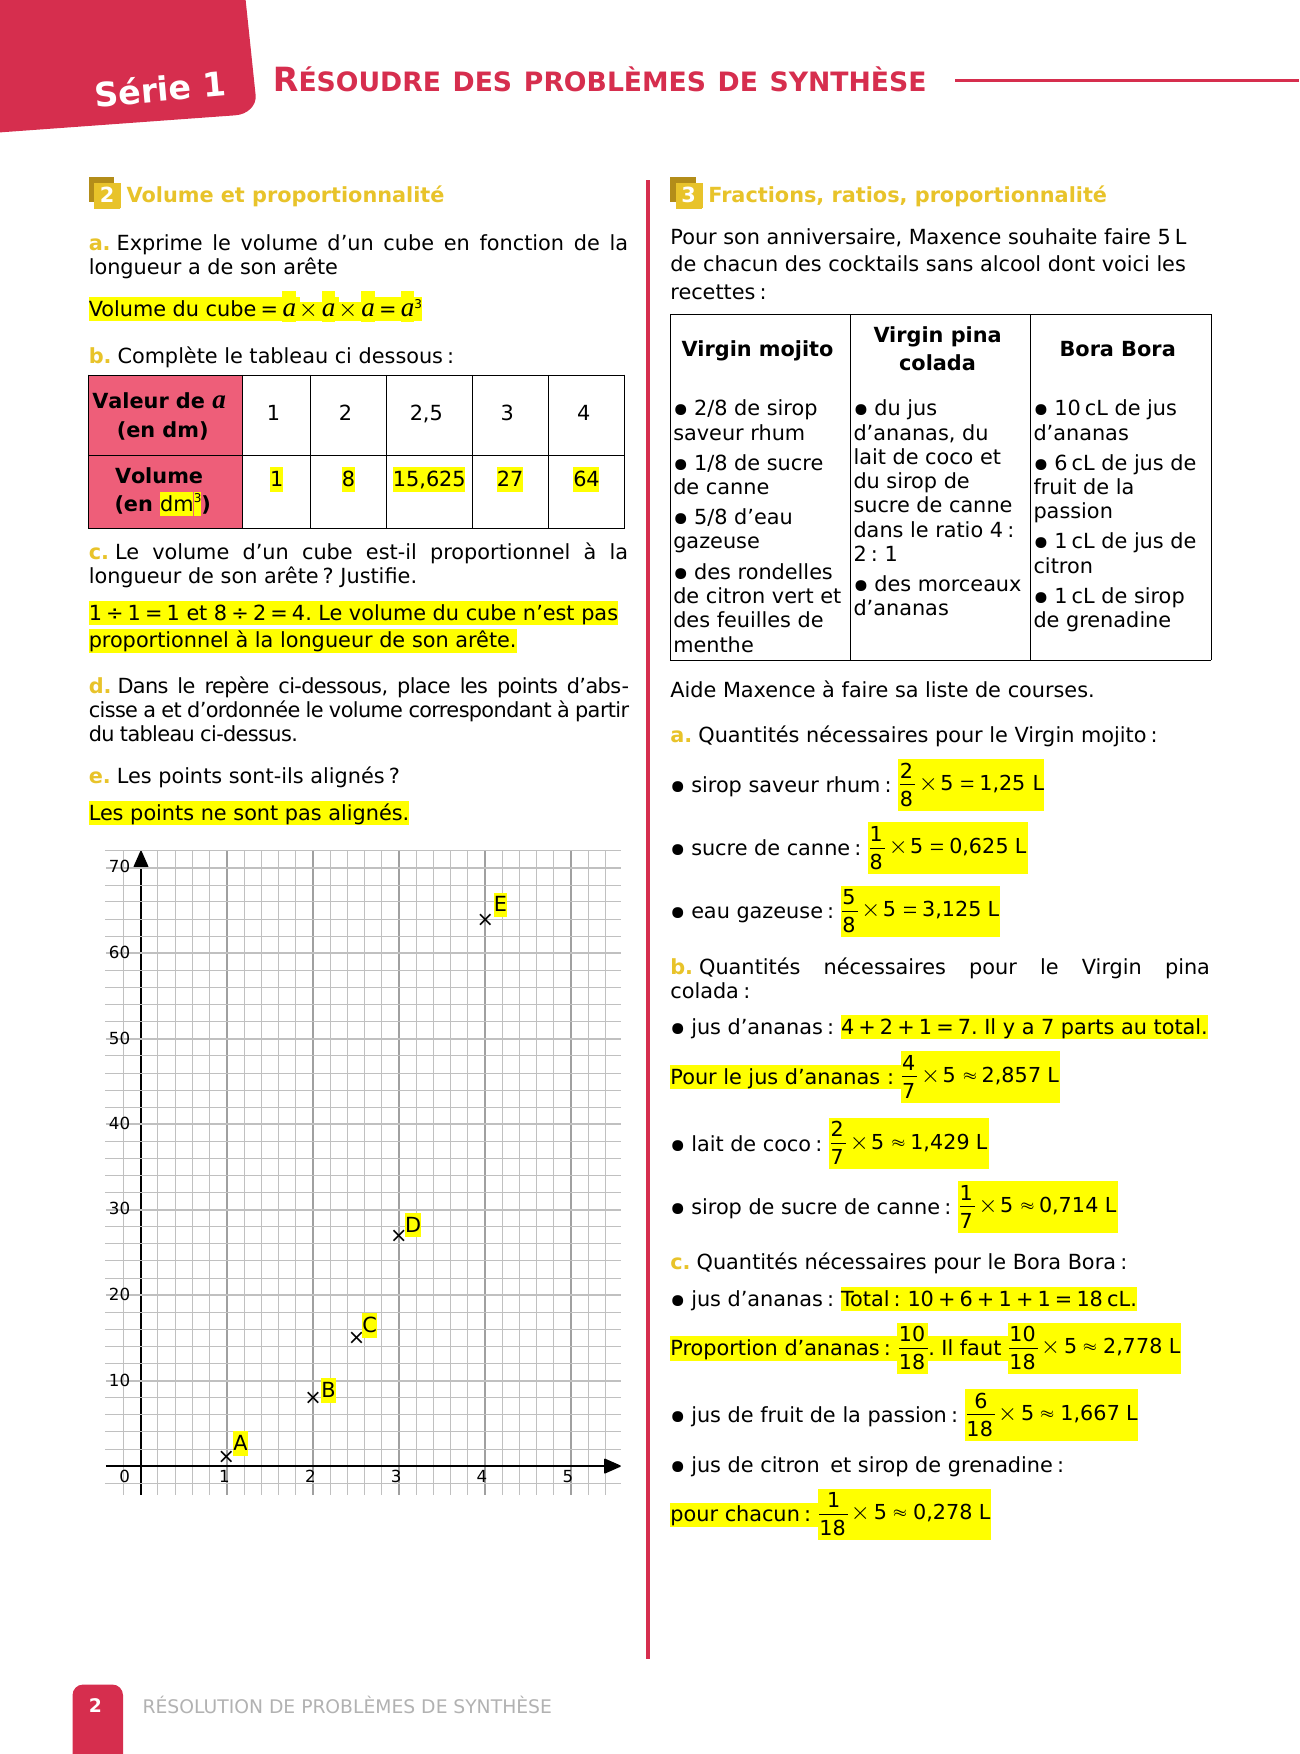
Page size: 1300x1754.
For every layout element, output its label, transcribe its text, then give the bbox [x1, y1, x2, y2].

subtitle jus d’ananas : 4 + 2 + 1 = 7. Il y a 7 parts au total. [670, 1015, 841, 1039]
subtitle Proportion d’ananas : . Il faut [928, 1361, 1008, 1374]
subtitle pour chacun : [670, 1527, 818, 1540]
table_header 3 [473, 376, 548, 455]
table_cell 15,625 [387, 456, 472, 528]
subtitle Complète le tableau ci dessous : [88, 344, 629, 369]
subtitle Proportion d’ananas : . Il faut [1181, 1323, 1205, 1374]
subtitle Quantités nécessaires pour le Virgin mojito : [670, 723, 1211, 747]
table_header 2 [311, 376, 386, 455]
subtitle [989, 1118, 1211, 1169]
table_header Bora Bora [1031, 315, 1211, 387]
subtitle Volume et proportionnalité [114, 177, 629, 208]
subtitle Proportion d’ananas : . Il faut [928, 1323, 1008, 1336]
table_cell Volume (en dm3) [89, 456, 242, 528]
subtitle Quantités nécessaires pour le Virgin pina colada : [670, 955, 1211, 1003]
subtitle sirop de sucre de canne : [670, 1181, 958, 1233]
table_cell 64 [549, 456, 624, 528]
subtitle lait de coco : [670, 1118, 829, 1169]
table_header 4 [549, 376, 624, 455]
subtitle Quantités nécessaires pour le Bora Bora : [670, 1250, 1211, 1275]
table_cell 1 [243, 456, 310, 528]
subtitle Proportion d’ananas : . Il faut [670, 1361, 897, 1374]
subtitle sucre de canne : [670, 822, 868, 874]
subtitle Pour le jus d’ananas : [670, 1051, 901, 1065]
subtitle Le volume d’un cube est-il proportionnel à la longueur de son arête ? Justifie. [88, 540, 629, 589]
table_cell 10 cL de jus d’ananas 6 cL de jus de fruit de la passion 1 cL de jus de citron 1 cL de sirop de grenadine [1031, 388, 1211, 660]
subtitle [1000, 886, 1211, 937]
table_header 1 [243, 376, 310, 455]
table_header Virgin mojito [671, 315, 850, 387]
table_cell 8 [311, 456, 386, 528]
subtitle Pour le jus d’ananas : [670, 1089, 901, 1103]
table_header Virgin pina colada [851, 315, 1030, 387]
subtitle Volume du cube = a × a × a = a3 [88, 291, 282, 301]
subtitle [1138, 1389, 1205, 1441]
subtitle [1118, 1181, 1211, 1233]
table_cell 27 [473, 456, 548, 528]
subtitle Pour le jus d’ananas : [1060, 1051, 1205, 1103]
subtitle jus d’ananas : Total : 10 + 6 + 1 + 1 = 18 cL. [1137, 1287, 1205, 1311]
subtitle [1028, 822, 1211, 874]
table_cell 2/8 de sirop saveur rhum 1/8 de sucre de canne 5/8 d’eau gazeuse des rondelles de citron vert et des feuilles de menthe [671, 388, 850, 660]
subtitle eau gazeuse : [670, 886, 841, 937]
subtitle Proportion d’ananas : . Il faut [670, 1323, 897, 1336]
table_header Valeur de a (en dm) [89, 376, 242, 455]
subtitle jus d’ananas : Total : 10 + 6 + 1 + 1 = 18 cL. [670, 1287, 841, 1311]
table_cell du jus d’ananas, du lait de coco et du sirop de sucre de canne dans le ratio 4 : 2 : 1 des morceaux d’ananas [851, 388, 1030, 660]
subtitle pour chacun : [991, 1489, 1205, 1540]
subtitle Pour son anniversaire, Maxence souhaite faire 5 L de chacun des cocktails sans alcool dont voici les recettes : [670, 225, 1205, 304]
subtitle [1044, 759, 1211, 811]
table_header 2,5 [387, 376, 472, 455]
subtitle Dans le repère ci-dessous, place les points d’abs­cisse a et d’ordonnée le volume correspondant à partir du tableau ci-dessus. [88, 674, 629, 747]
subtitle Les points sont-ils alignés ? [88, 764, 629, 789]
subtitle Les points ne sont pas alignés. [409, 801, 623, 825]
subtitle jus de citron et sirop de grenadine : [670, 1453, 1205, 1477]
subtitle jus de fruit de la passion : [670, 1389, 965, 1441]
subtitle Exprime le volume d’un cube en fonction de la longueur a de son arête [88, 231, 629, 279]
subtitle sirop saveur rhum : [670, 759, 898, 811]
subtitle Aide Maxence à faire sa liste de courses. [670, 678, 1205, 702]
subtitle 1 ÷ 1 = 1 et 8 ÷ 2 = 4. Le volume du cube n’est pas proportionnel à la longueur de son arête. [88, 601, 623, 653]
subtitle pour chacun : [670, 1489, 818, 1503]
subtitle Fractions, ratios, proportionnalité [696, 177, 1211, 208]
subtitle Volume du cube = a × a × a = a3 [414, 291, 623, 322]
